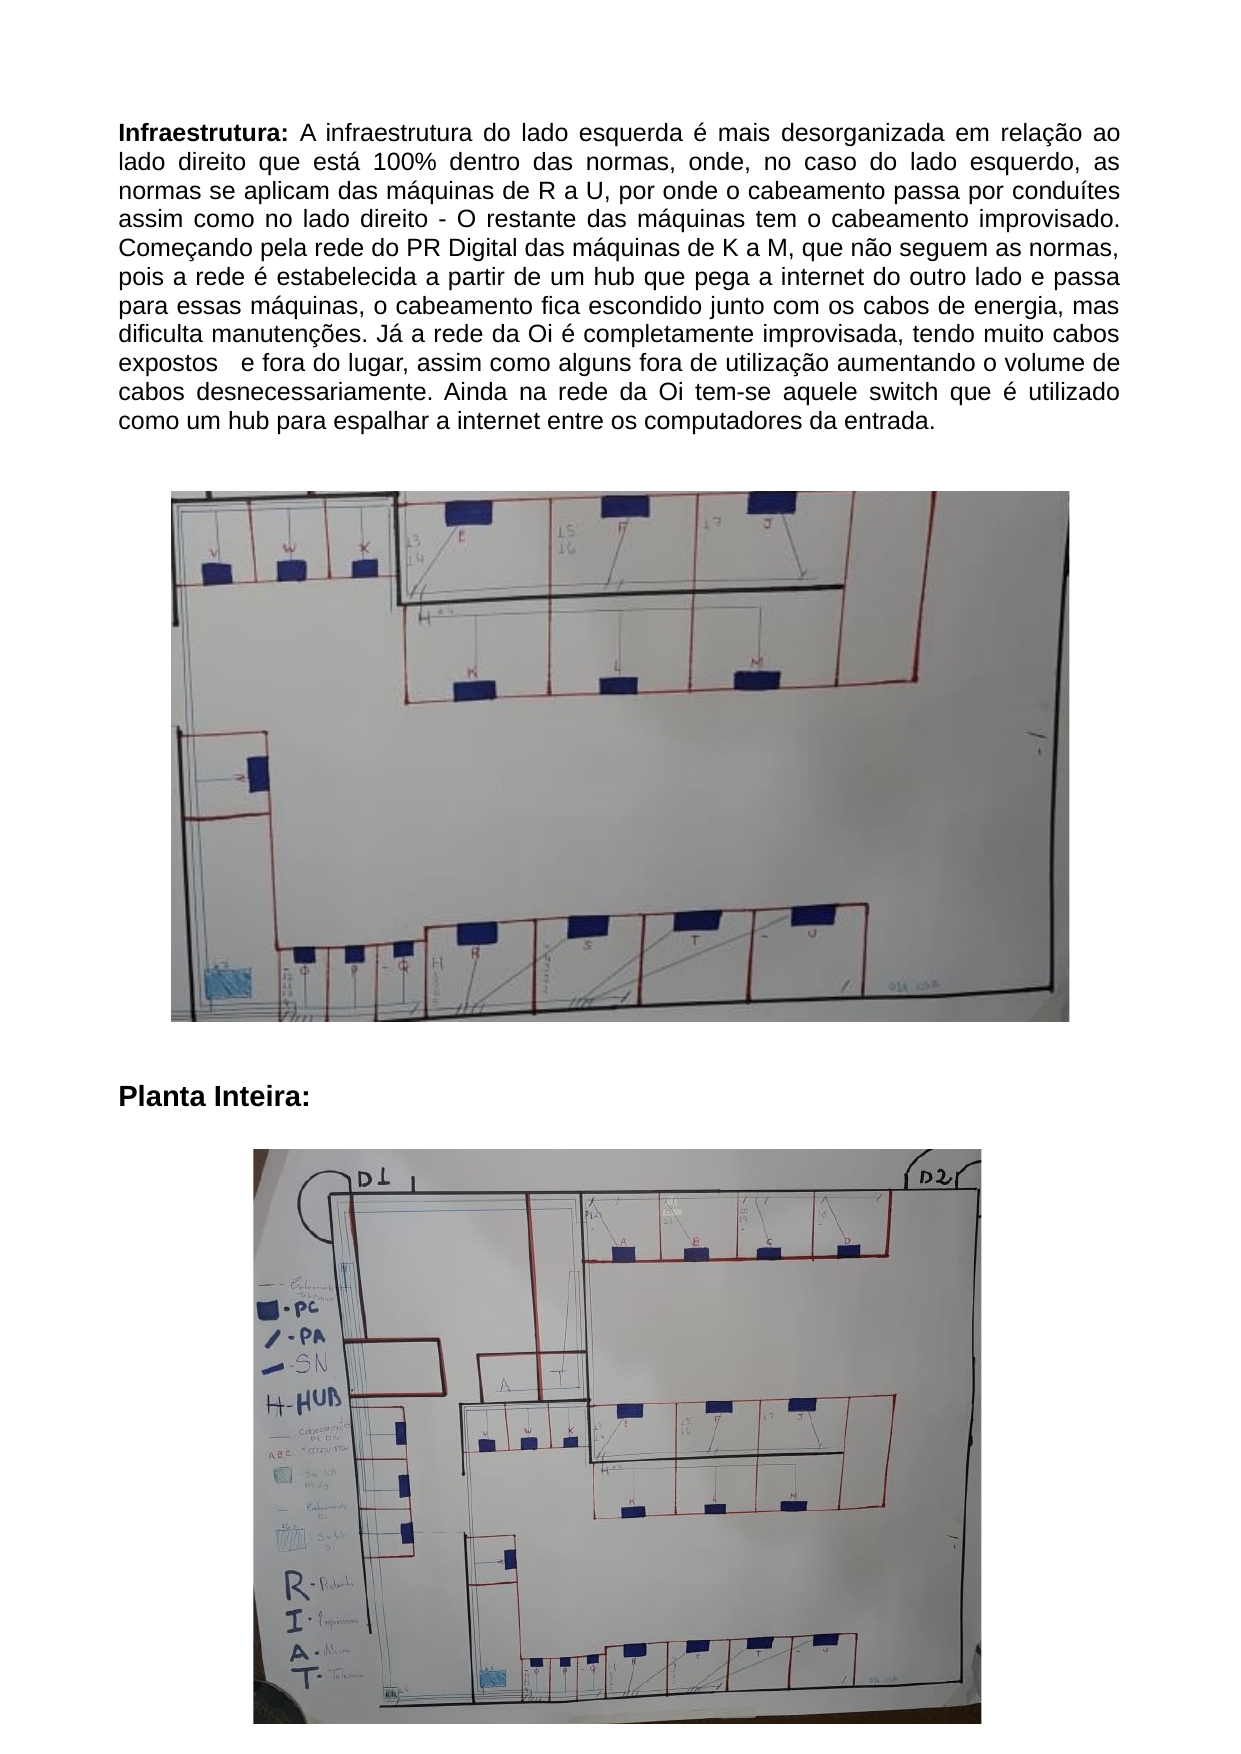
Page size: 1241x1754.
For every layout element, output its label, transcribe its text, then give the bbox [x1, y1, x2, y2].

picture [253, 1149, 982, 1724]
picture [171, 491, 1070, 1022]
text Infraestrutura: A infraestrutura do lado esquerda é mais desorganizada em relação ao lado direito que está 100% dentro das normas, onde, no caso do lado esquerdo, as normas se aplicam das máquinas de R a U, por onde o cabeamento passa por conduítes assim como no lado direito - O restante das máquinas tem o cabeamento improvisado. Começando pela rede do PR Digital das máquinas de K a M, que não seguem as normas, pois a rede é estabelecida a partir de um hub que pega a internet do outro lado e passa para essas máquinas, o cabeamento fica escondido junto com os cabos de energia, mas dificulta manutenções. Já a rede da Oi é completamente improvisada, tendo muito cabos expostos e fora do lugar, assim como alguns fora de utilização aumentando o volume de cabos desnecessariamente. Ainda na rede da Oi tem-se aquele switch que é utilizado como um hub para espalhar a internet entre os computadores da entrada. [118, 118, 1122, 434]
text Planta Inteira: [118, 1079, 1122, 1113]
